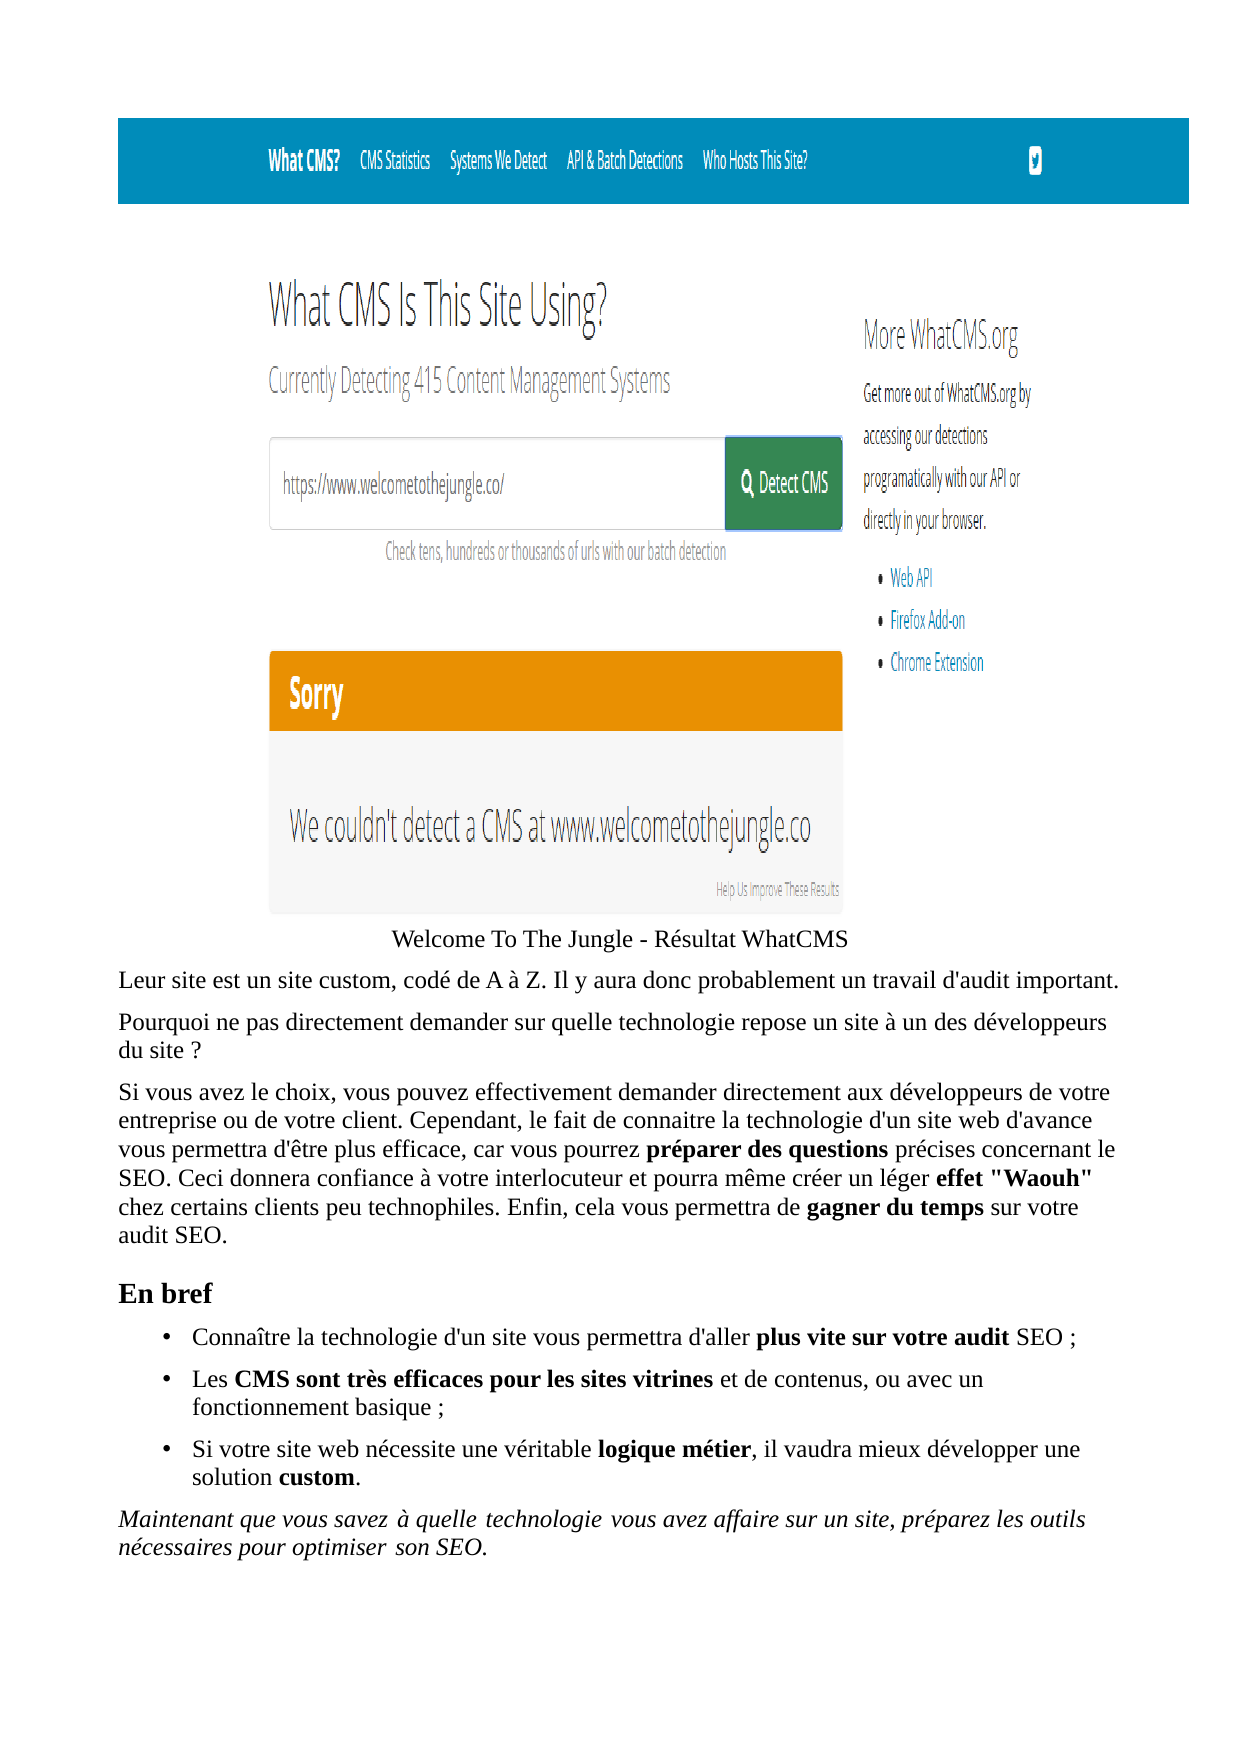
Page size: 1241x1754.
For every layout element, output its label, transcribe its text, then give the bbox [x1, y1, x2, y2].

picture [291, 154, 302, 170]
picture [473, 156, 486, 162]
picture [118, 205, 1189, 925]
list Connaître la technologie d'un site vous permettra d'aller plus vite sur votre audit SEO ; [162, 1322, 1122, 1351]
picture [515, 151, 520, 168]
picture [307, 153, 313, 170]
text Maintenant que vous savez à quelle technologie vous avez affaire sur un site, préparez les outils nécessaires pour optimiser son SEO. [118, 1504, 1122, 1561]
subtitle En bref [118, 1276, 1122, 1310]
picture [746, 154, 751, 165]
text Pourquoi ne pas directement demander sur quelle technologie repose un site à un des développeurs du site ? [118, 1007, 1122, 1064]
picture [1030, 147, 1041, 174]
list Si votre site web nécessite une véritable logique métier, il vaudra mieux développer une solution custom. [162, 1434, 1122, 1491]
text Welcome To The Jungle - Résultat WhatCMS [118, 925, 1122, 953]
picture [415, 158, 421, 168]
picture [670, 156, 676, 165]
list Les CMS sont très efficaces pour les sites vitrines et de contenus, ou avec un fonctionnement basique ; [162, 1364, 1122, 1421]
picture [316, 150, 325, 170]
picture [705, 153, 709, 163]
text Leur site est un site custom, codé de A à Z. Il y aura donc probablement un travail d'audit important. [118, 966, 1122, 994]
picture [270, 150, 280, 170]
text Si vous avez le choix, vous pouvez effectivement demander directement aux développeurs de votre entreprise ou de votre client. Cependant, le fait de connaitre la technologie d'un site web d'avance vous permettra d'être plus efficace, car vous pourrez préparer des questions précises concernant le SEO. Ceci donnera confiance à votre interlocuteur et pourra même créer un léger effet "Waouh" chez certains clients peu technophiles. Enfin, cela vous permettra de gagner du temps sur votre audit SEO. [118, 1077, 1122, 1249]
picture [283, 148, 288, 170]
